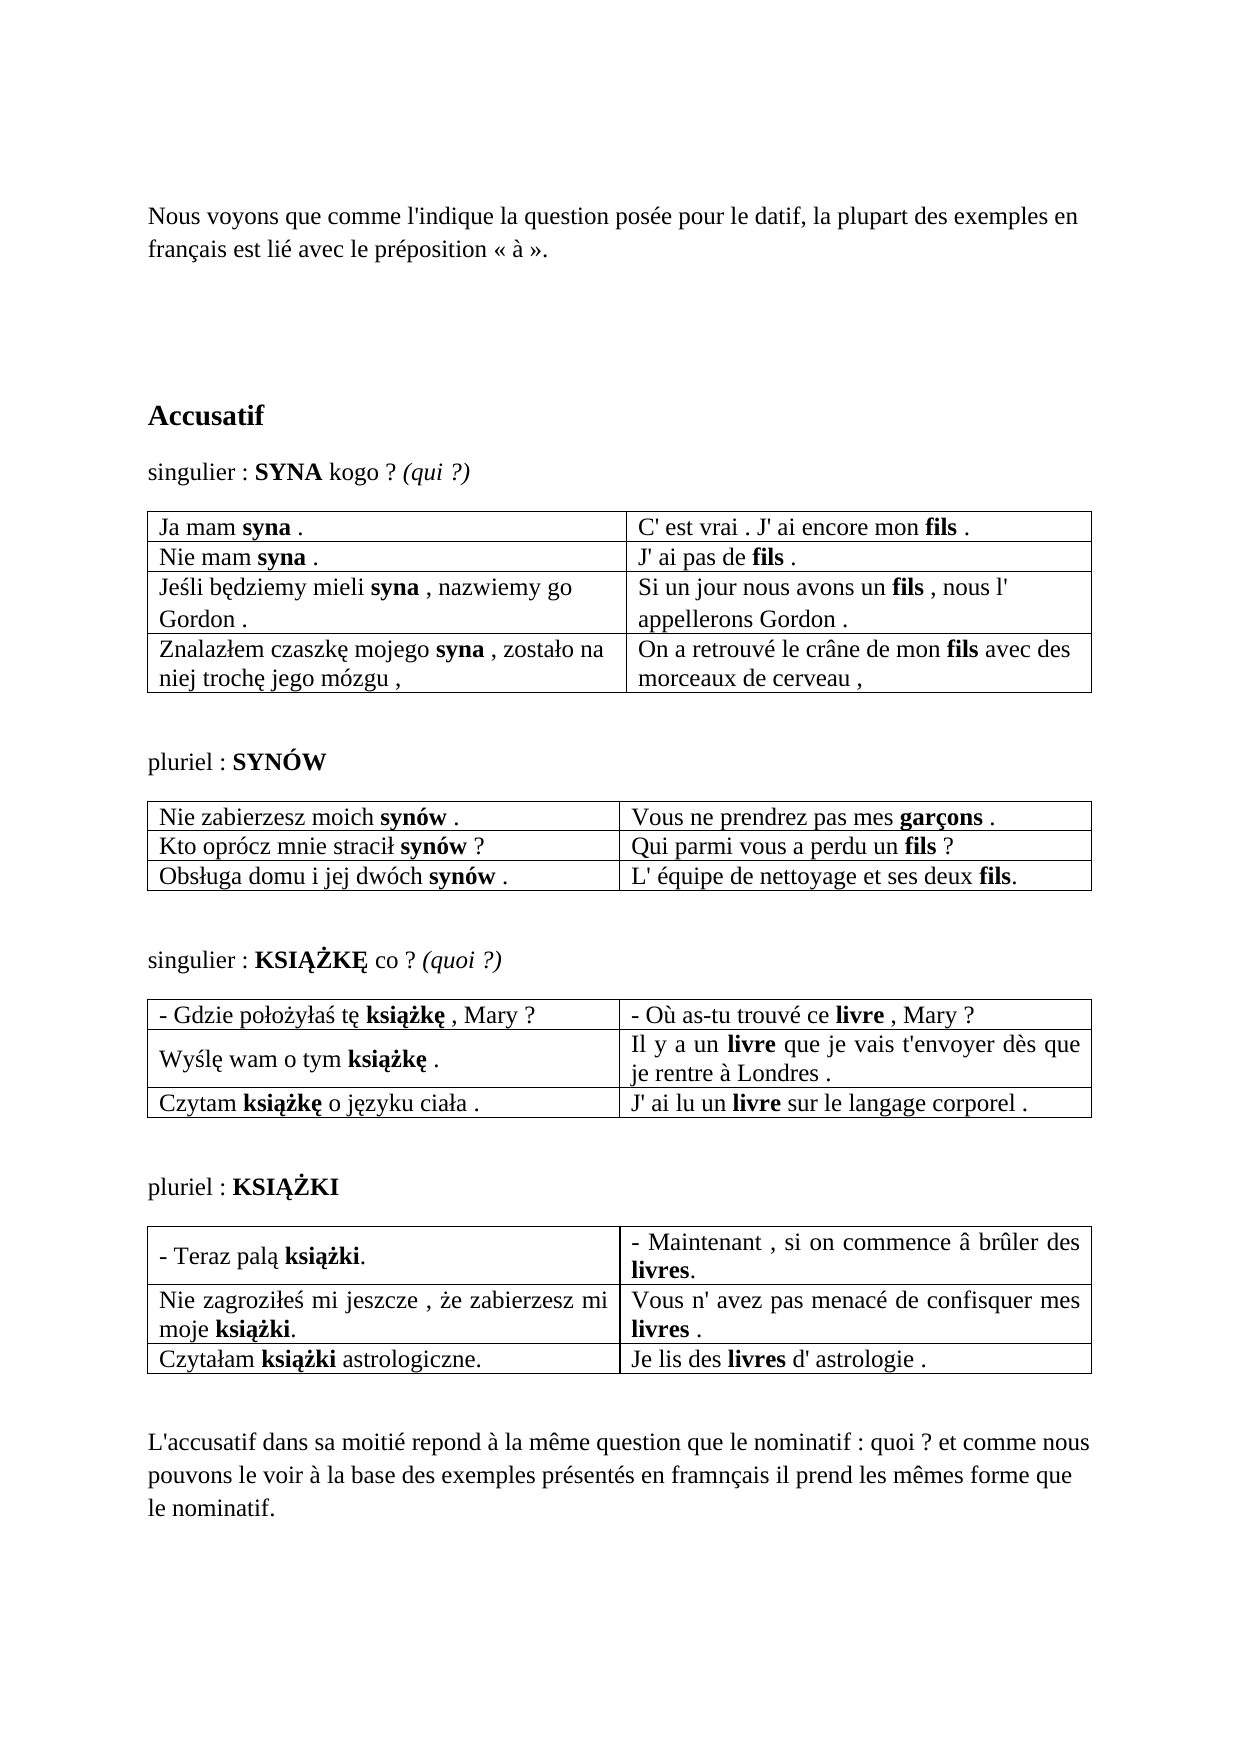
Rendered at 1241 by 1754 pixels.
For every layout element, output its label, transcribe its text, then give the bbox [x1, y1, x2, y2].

text pluriel : SYNÓW [148, 747, 1093, 776]
table_cell Vous n' avez pas menacé de confisquer mes livres . [621, 1285, 1091, 1343]
table_cell Il y a un livre que je vais t'envoyer dès que je rentre à Londres . [620, 1030, 1091, 1087]
table_header - Gdzie położyłaś tę książkę , Mary ? [148, 1000, 619, 1028]
table_cell Qui parmi vous a perdu un fils ? [620, 831, 1091, 860]
table_cell Kto oprócz mnie stracił synów ? [148, 831, 619, 860]
table_cell Znalazłem czaszkę mojego syna , zostało na niej trochę jego mózgu , [148, 634, 626, 692]
table_cell J' ai lu un livre sur le langage corporel . [620, 1088, 1091, 1117]
table_cell J' ai pas de fils . [627, 542, 1091, 571]
text singulier : KSIĄŻKĘ co ? (quoi ?) [148, 945, 1093, 974]
table_header C' est vrai . J' ai encore mon fils . [627, 512, 1091, 541]
table_header Vous ne prendrez pas mes garçons . [620, 802, 1091, 830]
text Nous voyons que comme l'indique la question posée pour le datif, la plupart des exemples en français est lié avec le préposition « à ». [148, 201, 1093, 263]
text singulier : SYNA kogo ? (qui ?) [148, 457, 1093, 486]
table_header Nie zabierzesz moich synów . [148, 802, 619, 830]
table_cell Nie zagroziłeś mi jeszcze , że zabierzesz mi moje książki. [148, 1285, 619, 1343]
table_cell Obsługa domu i jej dwóch synów . [148, 861, 619, 890]
table_cell Czytam książkę o języku ciała . [148, 1088, 619, 1117]
table_cell Wyślę wam o tym książkę . [148, 1030, 619, 1087]
table_header Ja mam syna . [148, 512, 626, 541]
table_cell Jeśli będziemy mieli syna , nazwiemy go Gordon . [148, 572, 626, 633]
table_header - Maintenant , si on commence â brûler des livres. [621, 1227, 1091, 1284]
table_header - Teraz palą książki. [148, 1227, 619, 1284]
table_cell On a retrouvé le crâne de mon fils avec des morceaux de cerveau , [627, 634, 1091, 692]
table_cell Czytałam książki astrologiczne. [148, 1344, 619, 1372]
text Accusatif [148, 398, 1093, 431]
text pluriel : KSIĄŻKI [148, 1172, 1093, 1201]
table_cell Je lis des livres d' astrologie . [621, 1344, 1091, 1372]
table_header - Où as-tu trouvé ce livre , Mary ? [620, 1000, 1091, 1028]
table_cell Si un jour nous avons un fils , nous l' appellerons Gordon . [627, 572, 1091, 633]
text L'accusatif dans sa moitié repond à la même question que le nominatif : quoi ? et comme nous pouvons le voir à la base des exemples présentés en framnçais il prend les mêmes forme que le nominatif. [148, 1427, 1093, 1522]
table_cell L' équipe de nettoyage et ses deux fils. [620, 861, 1091, 890]
table_cell Nie mam syna . [148, 542, 626, 571]
